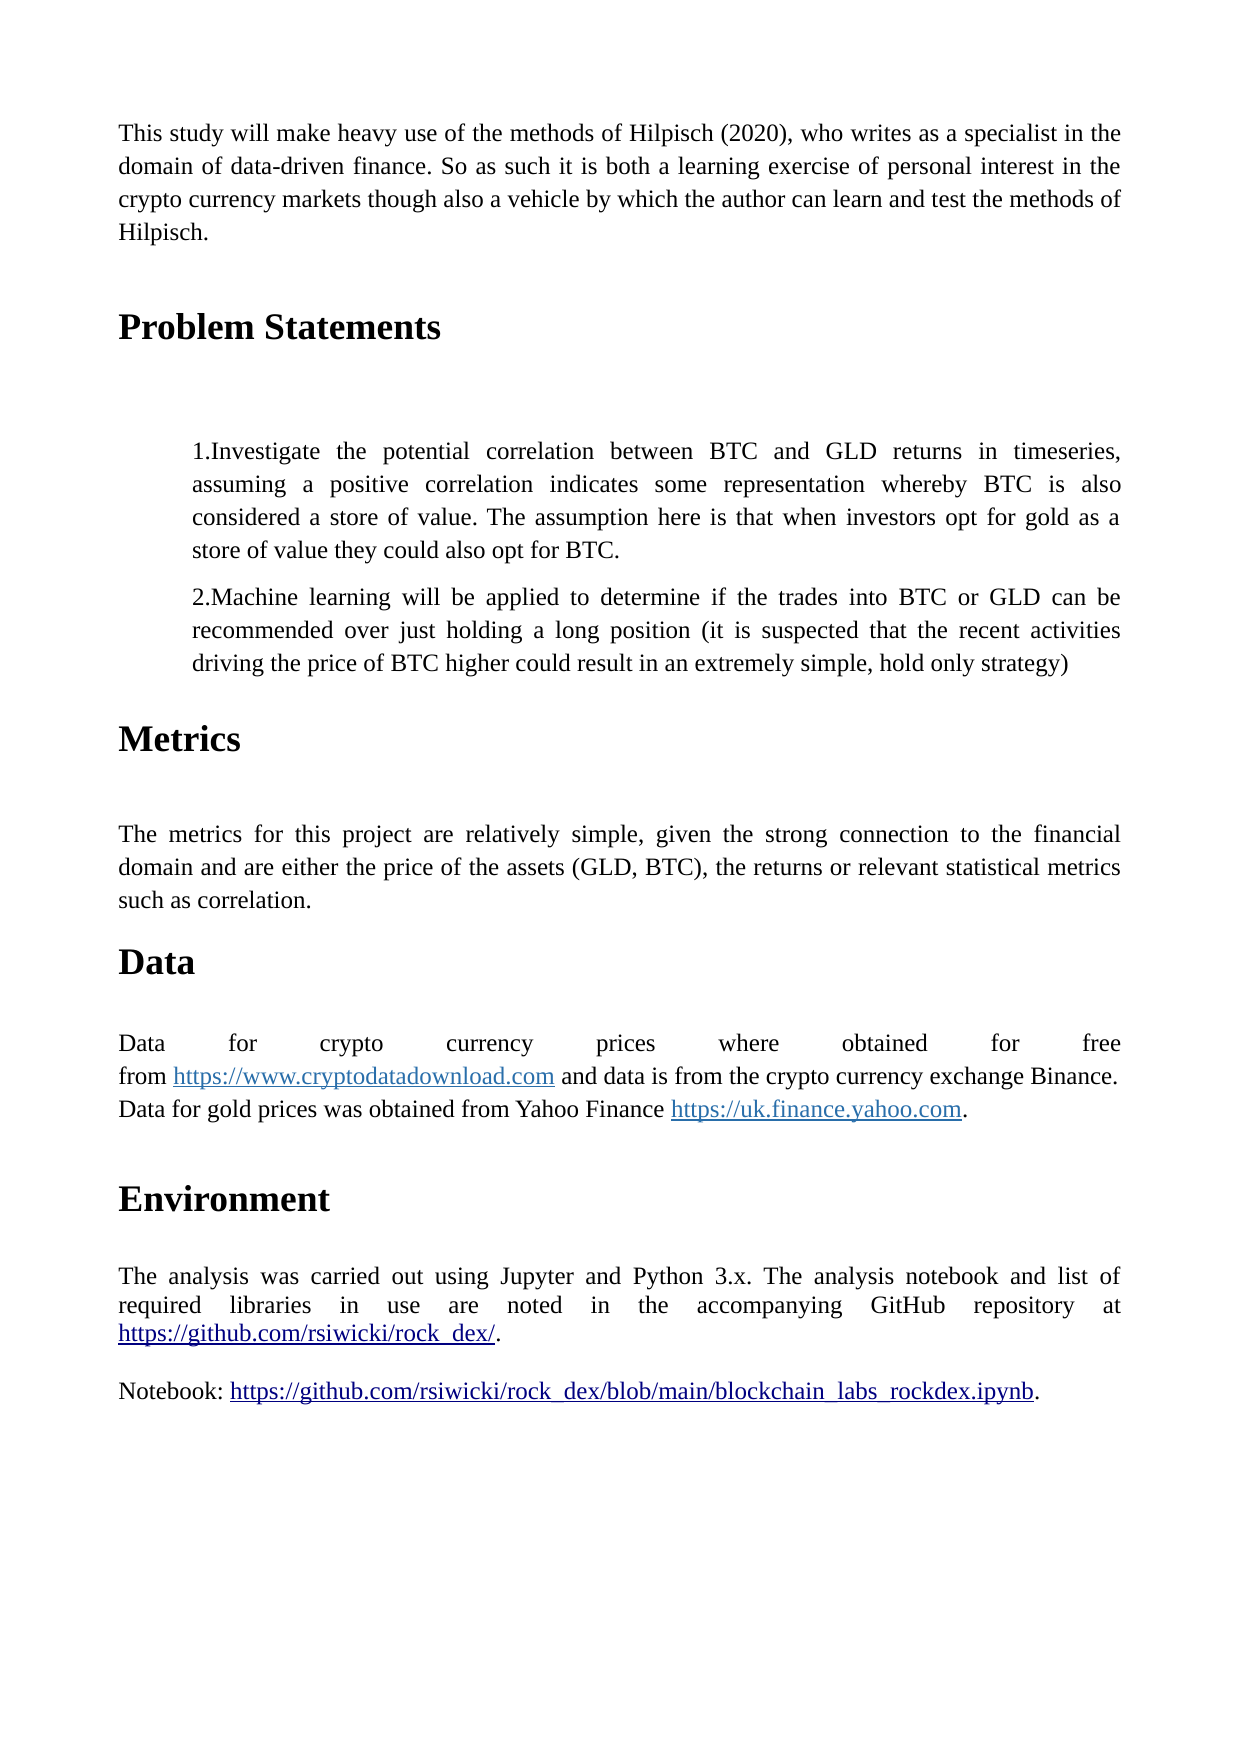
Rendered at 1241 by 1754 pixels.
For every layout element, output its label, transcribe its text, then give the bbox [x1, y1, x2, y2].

text The analysis was carried out using Jupyter and Python 3.x. The analysis notebook and list of required libraries in use are noted in the accompanying GitHub repository at https://github.com/rsiwicki/rock_dex/. [118, 1261, 1122, 1347]
subtitle Metrics [118, 716, 1122, 759]
text This study will make heavy use of the methods of Hilpisch (2020), who writes as a specialist in the domain of data-driven finance. So as such it is both a learning exercise of personal interest in the crypto currency markets though also a vehicle by which the author can learn and test the methods of Hilpisch. [118, 118, 1122, 246]
subtitle Problem Statements [118, 304, 1122, 347]
text The metrics for this project are relatively simple, given the strong connection to the financial domain and are either the price of the assets (GLD, BTC), the returns or relevant statistical metrics such as correlation. [118, 819, 1122, 914]
subtitle Data [118, 939, 1122, 982]
text Notebook: https://github.com/rsiwicki/rock_dex/blob/main/blockchain_labs_rockdex.ipynb. [118, 1376, 1122, 1405]
text Data for crypto currency prices where obtained for free from https://www.cryptodatadownload.com and data is from the crypto currency exchange Binance. [118, 1028, 1122, 1090]
subtitle Environment [118, 1177, 1122, 1220]
list Investigate the potential correlation between BTC and GLD returns in timeseries, assuming a positive correlation indicates some representation whereby BTC is also considered a store of value. The assumption here is that when investors opt for gold as a store of value they could also opt for BTC. [118, 436, 1122, 564]
text Data for gold prices was obtained from Yahoo Finance https://uk.finance.yahoo.com. [118, 1094, 1122, 1123]
list Machine learning will be applied to determine if the trades into BTC or GLD can be recommended over just holding a long position (it is suspected that the recent activities driving the price of BTC higher could result in an extremely simple, hold only strategy) [118, 582, 1122, 677]
